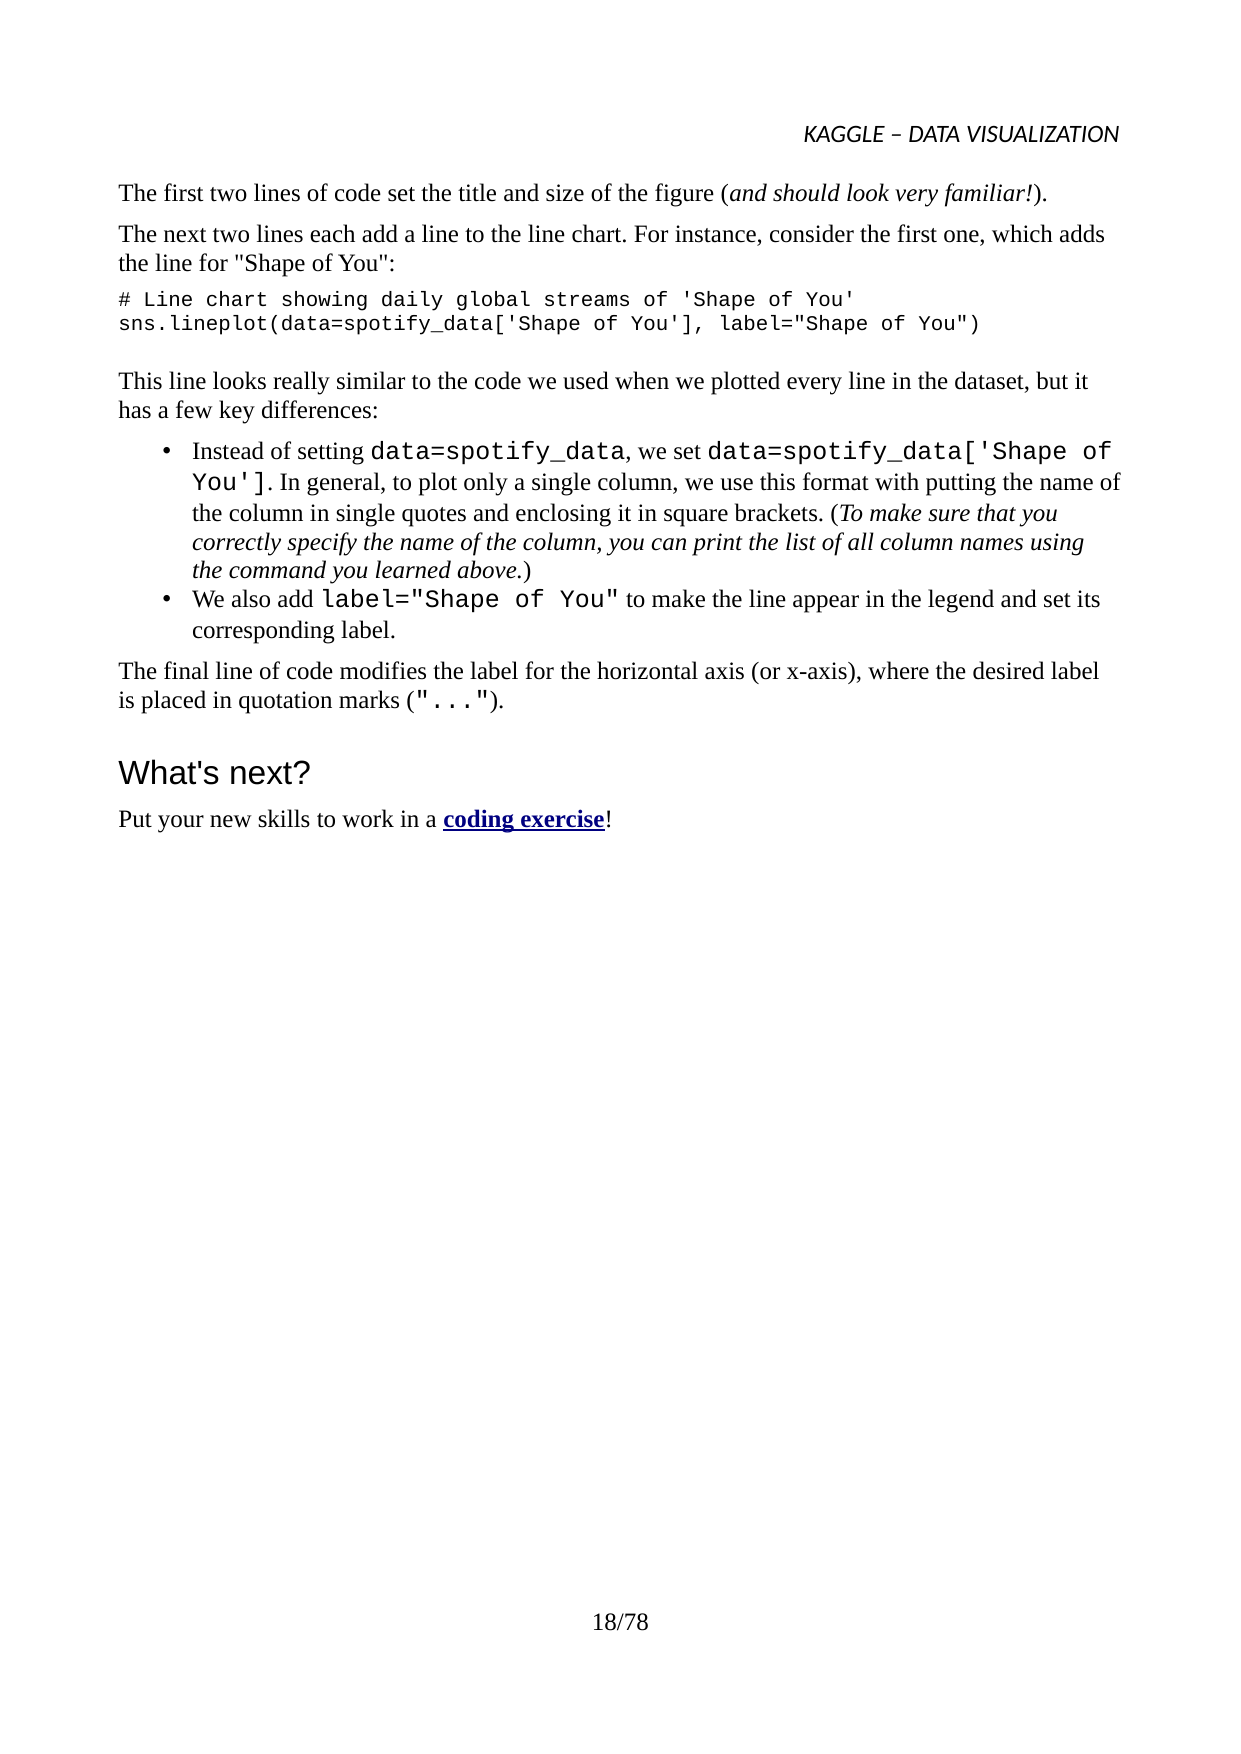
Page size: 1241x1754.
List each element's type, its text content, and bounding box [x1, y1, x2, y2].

text Put your new skills to work in a coding exercise! [118, 804, 1122, 833]
text sns.lineplot(data=spotify_data['Shape of You'], label="Shape of You") [118, 313, 1122, 337]
subtitle What's next? [118, 753, 1122, 792]
text The next two lines each add a line to the line chart. For instance, consider the first one, which adds the line for "Shape of You": [118, 219, 1122, 277]
list We also add label="Shape of You" to make the line appear in the legend and set its corresponding label. [162, 584, 1122, 644]
text # Line chart showing daily global streams of 'Shape of You' [118, 289, 1122, 313]
text The final line of code modifies the label for the horizontal axis (or x-axis), where the desired label is placed in quotation marks ("..."). [118, 656, 1122, 716]
list Instead of setting data=spotify_data, we set data=spotify_data['Shape of You']. In general, to plot only a single column, we use this format with putting the name of the column in single quotes and enclosing it in square brackets. (To make sure that you correctly specify the name of the column, you can print the list of all column names using the command you learned above.) [162, 436, 1122, 584]
text The first two lines of code set the title and size of the figure (and should look very familiar!). [118, 178, 1122, 207]
text This line looks really similar to the code we used when we plotted every line in the dataset, but it has a few key differences: [118, 366, 1122, 424]
